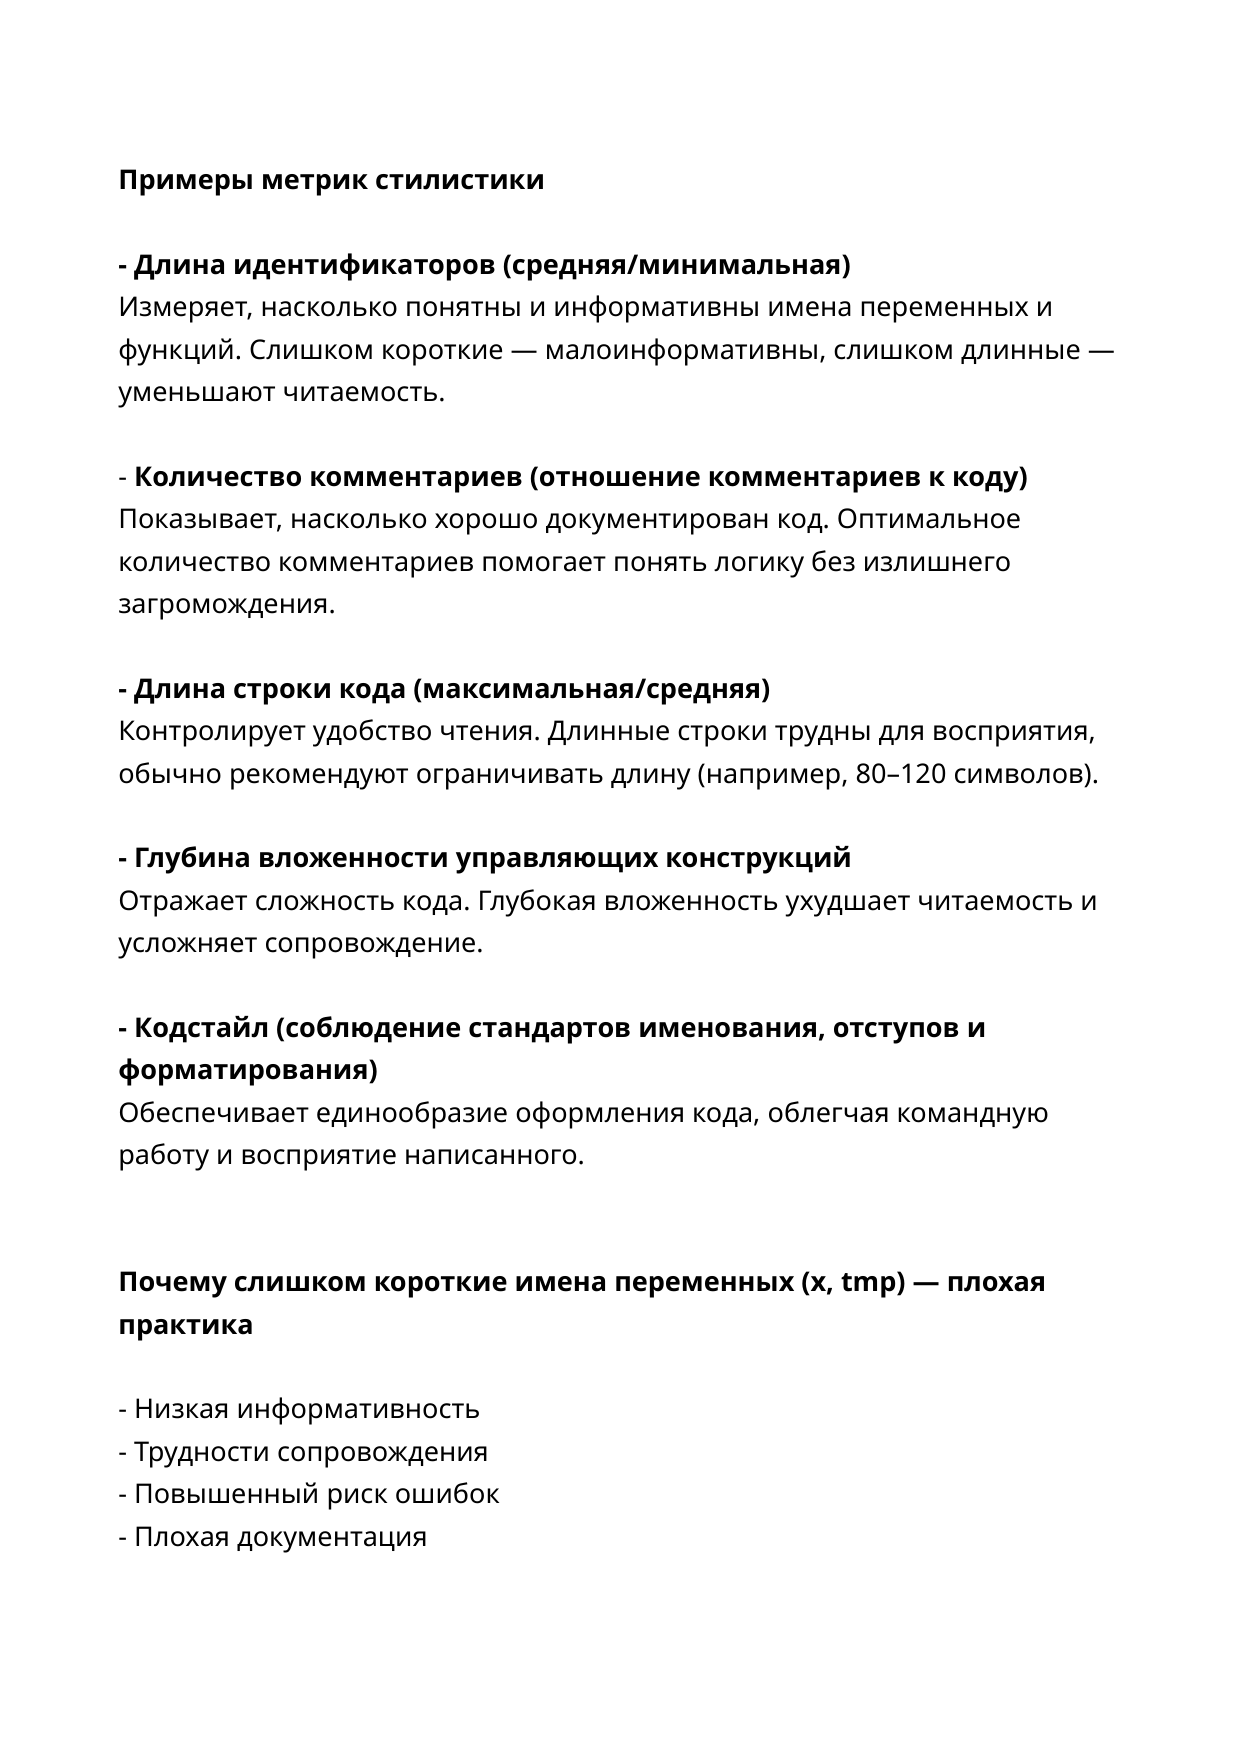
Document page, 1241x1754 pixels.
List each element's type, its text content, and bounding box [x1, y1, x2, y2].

text Примеры метрик стилистики - Длина идентификаторов (средняя/минимальная) [118, 161, 1122, 282]
text Измеряет, насколько понятны и информативны имена переменных и функций. Слишком короткие — малоинформативны, слишком длинные — уменьшают читаемость. - Количество комментариев (отношение комментариев к коду) Показывает, насколько хорошо документирован код. Оптимальное количество комментариев помогает понять логику без излишнего загромождения. - Длина строки кода (максимальная/средняя) Контролирует удобство чтения. Длинные строки трудны для восприятия, обычно рекомендуют ограничивать длину (например, 80–120 символов). - Глубина вложенности управляющих конструкций Отражает сложность кода. Глубокая вложенность ухудшает читаемость и усложняет сопровождение. - Кодстайл (соблюдение стандартов именования, отступов и форматирования) Обеспечивает единообразие оформления кода, облегчая командную работу и восприятие написанного. [118, 288, 1122, 1172]
text Почему слишком короткие имена переменных (x, tmp) — плохая практика - Низкая информативность - Трудности сопровождения - Повышенный риск ошибок - Плохая документация [118, 1263, 1122, 1554]
